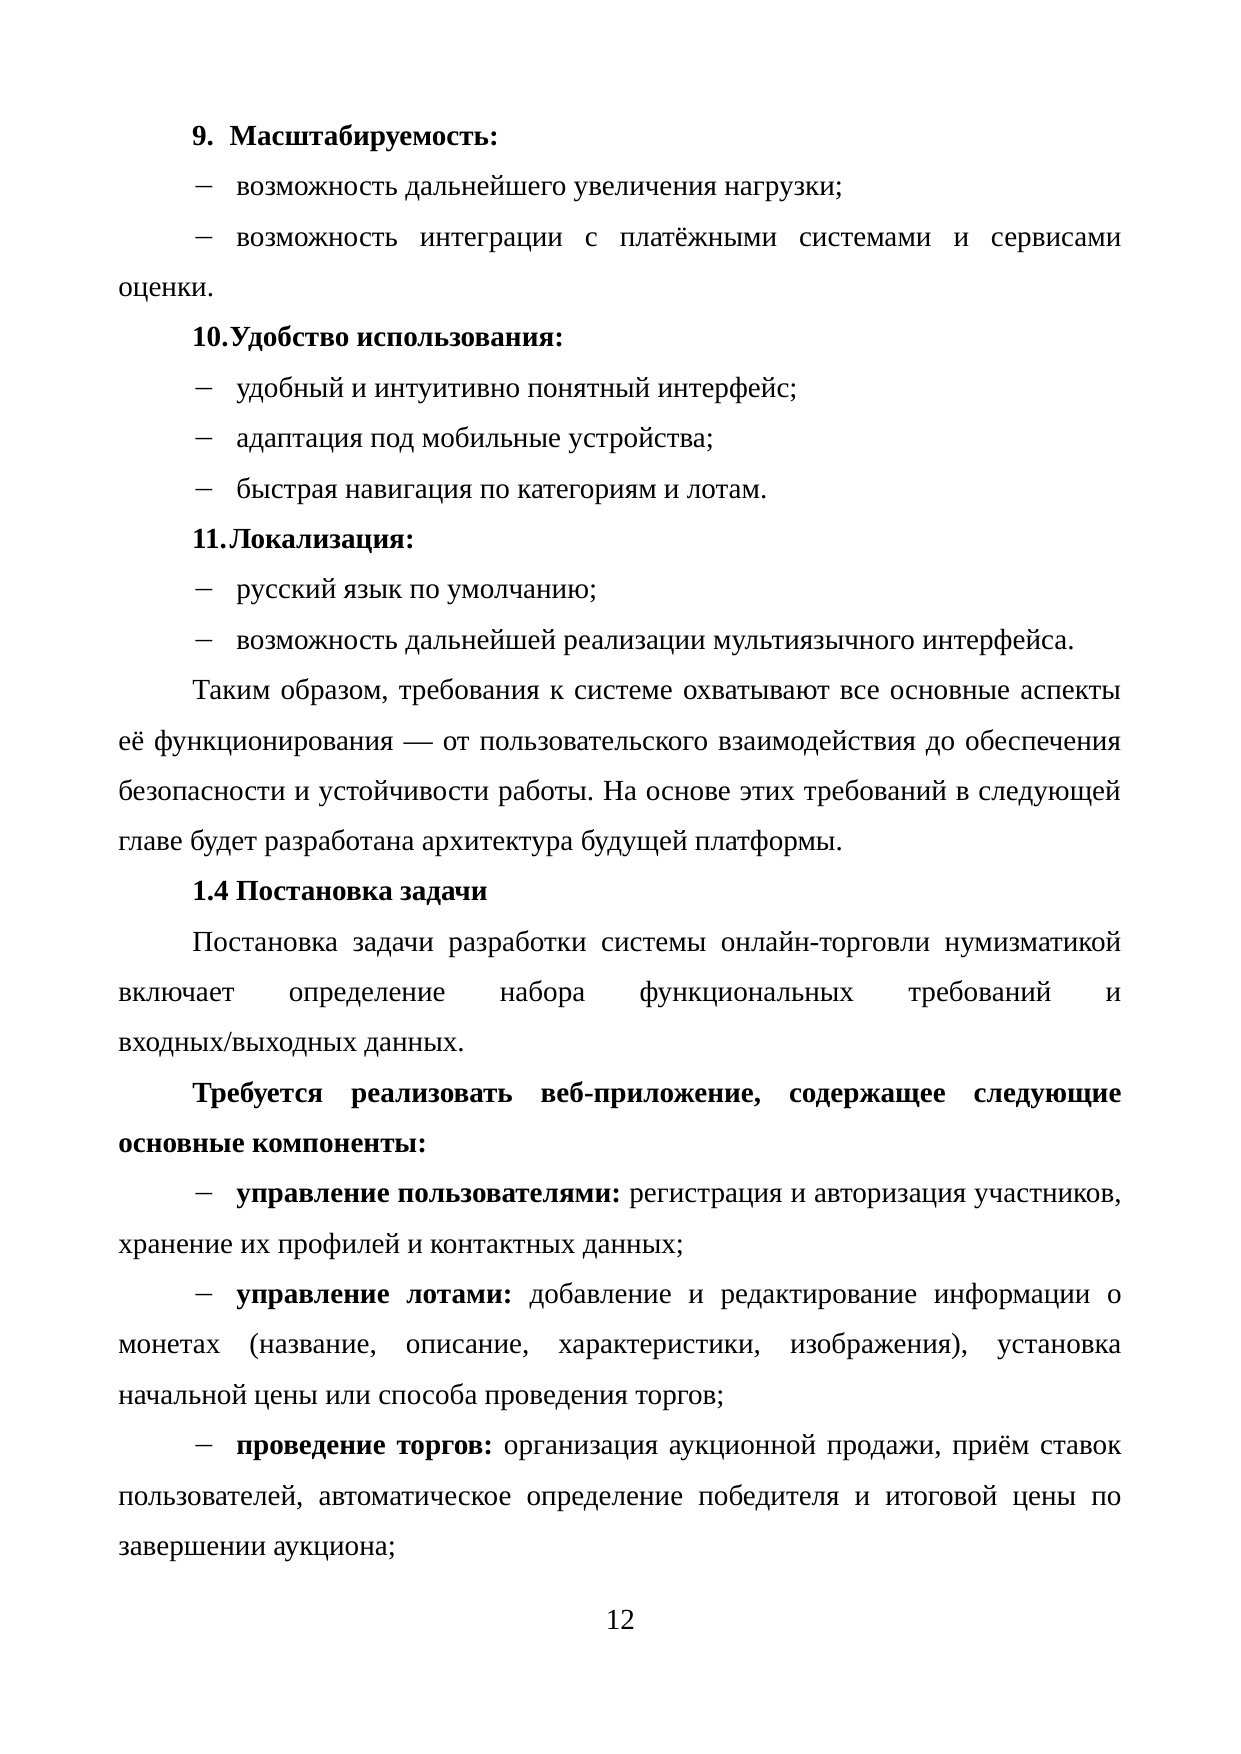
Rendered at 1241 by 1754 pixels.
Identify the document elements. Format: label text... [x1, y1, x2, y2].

list Масштабируемость: [192, 118, 1122, 152]
text Требуется реализовать веб-приложение, содержащее следующие основные компоненты: [118, 1075, 1122, 1159]
list управление пользователями: регистрация и авторизация участников, хранение их профилей и контактных данных; [118, 1175, 1122, 1259]
list удобный и интуитивно понятный интерфейс; [118, 370, 1122, 403]
list возможность интеграции с платёжными системами и сервисами оценки. [118, 219, 1122, 303]
text Постановка задачи разработки системы онлайн-торговли нумизматикой включает определение набора функциональных требований и входных/выходных данных. [118, 924, 1122, 1058]
list адаптация под мобильные устройства; [118, 420, 1122, 454]
list возможность дальнейшей реализации мультиязычного интерфейса. [118, 622, 1122, 656]
list возможность дальнейшего увеличения нагрузки; [118, 168, 1122, 202]
list быстрая навигация по категориям и лотам. [118, 471, 1122, 504]
subtitle 1.4 Постановка задачи [118, 873, 1122, 907]
list Локализация: [192, 521, 1122, 555]
text Таким образом, требования к системе охватывают все основные аспекты её функционирования — от пользовательского взаимодействия до обеспечения безопасности и устойчивости работы. На основе этих требований в следующей главе будет разработана архитектура будущей платформы. [118, 672, 1122, 857]
list проведение торгов: организация аукционной продажи, приём ставок пользователей, автоматическое определение победителя и итоговой цены по завершении аукциона; [118, 1427, 1122, 1561]
list Удобство использования: [192, 319, 1122, 353]
list русский язык по умолчанию; [118, 571, 1122, 605]
list управление лотами: добавление и редактирование информации о монетах (название, описание, характеристики, изображения), установка начальной цены или способа проведения торгов; [118, 1276, 1122, 1410]
